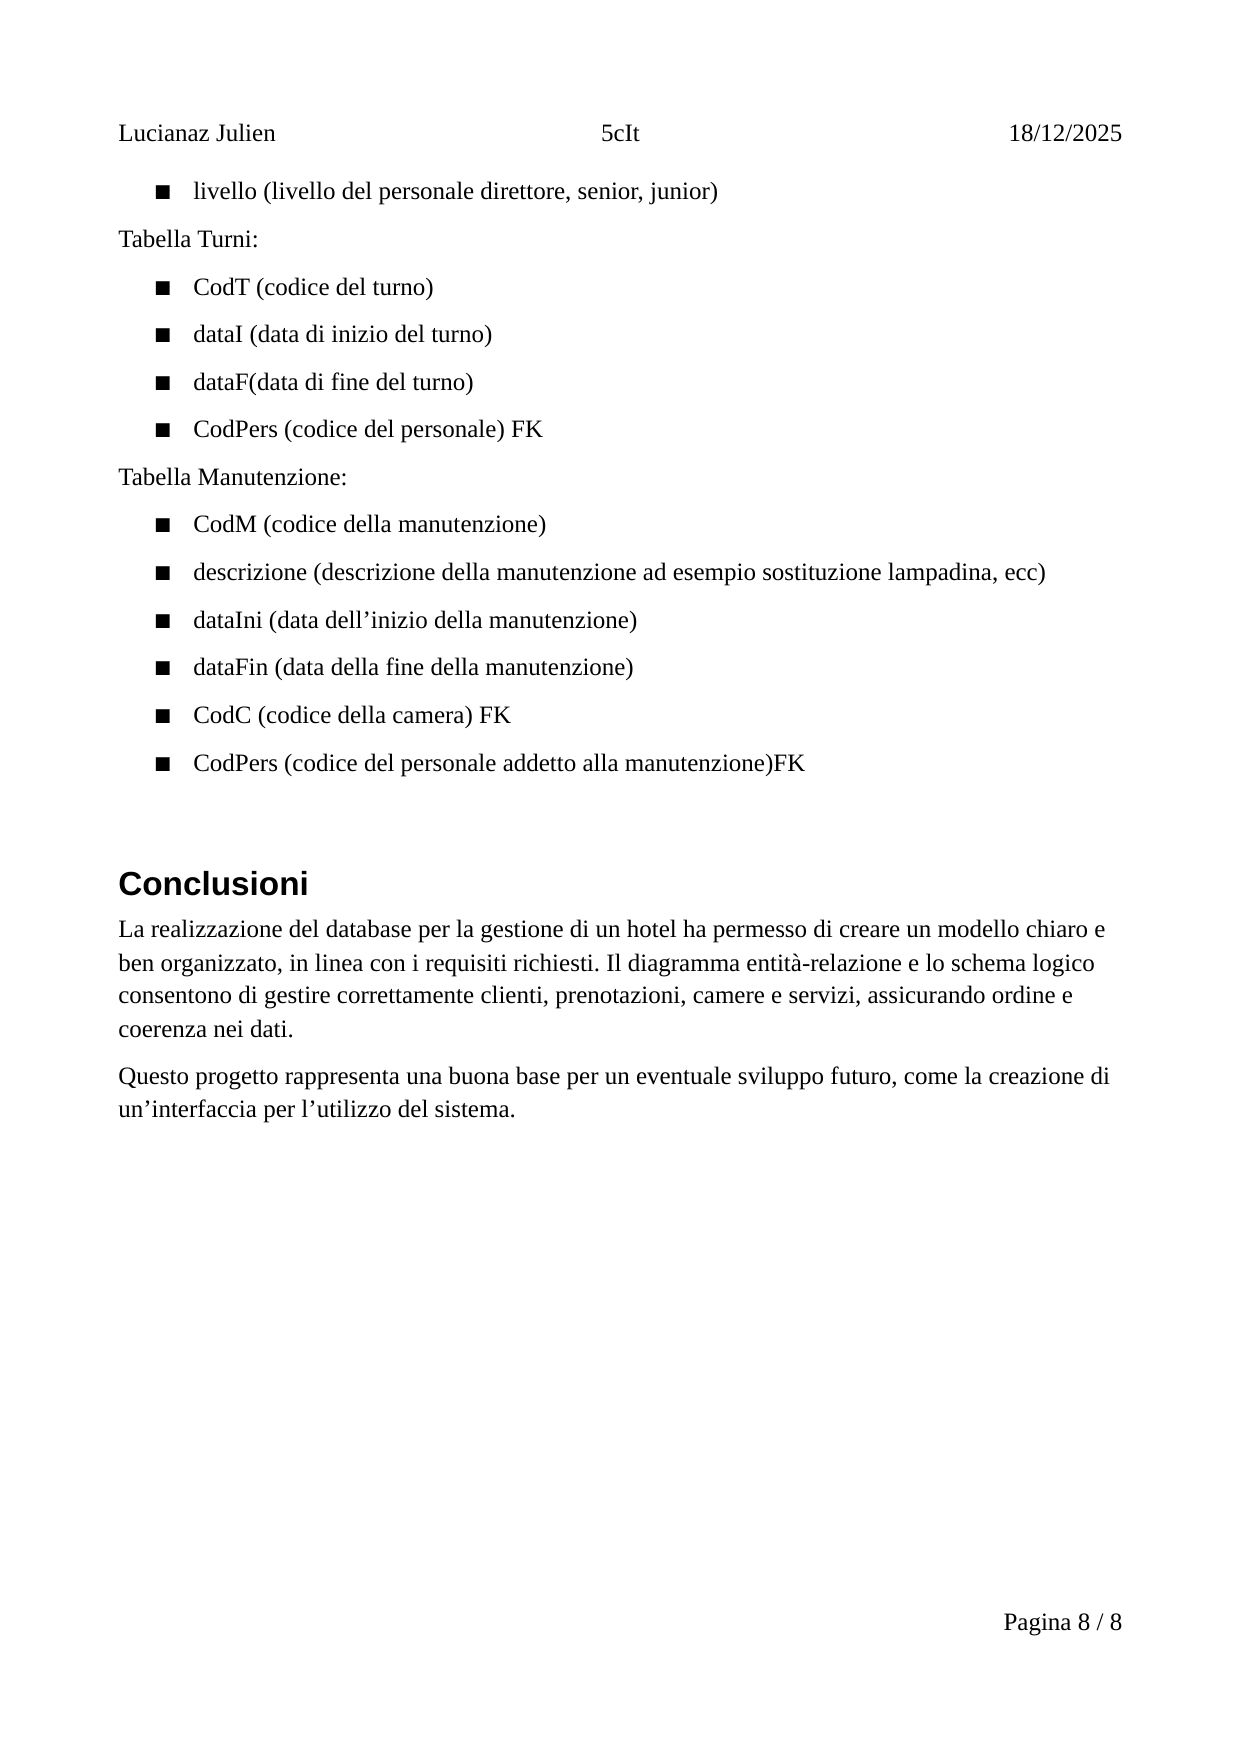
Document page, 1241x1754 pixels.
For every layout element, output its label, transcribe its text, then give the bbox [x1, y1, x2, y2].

list CodT (codice del turno) [156, 272, 1122, 300]
list descrizione (descrizione della manutenzione ad esempio sostituzione lampadina, ecc) [156, 557, 1122, 586]
list dataFin (data della fine della manutenzione) [156, 652, 1122, 681]
list CodPers (codice del personale addetto alla manutenzione)FK [156, 748, 1122, 776]
text Questo progetto rappresenta una buona base per un eventuale sviluppo futuro, come la creazione di un’interfaccia per l’utilizzo del sistema. [118, 1061, 1122, 1123]
list dataF(data di fine del turno) [156, 367, 1122, 396]
list dataI (data di inizio del turno) [156, 319, 1122, 348]
list CodC (codice della camera) FK [156, 700, 1122, 729]
list CodM (codice della manutenzione) [156, 509, 1122, 538]
list livello (livello del personale direttore, senior, junior) [156, 176, 1122, 205]
text Tabella Turni: [118, 224, 1122, 253]
text La realizzazione del database per la gestione di un hotel ha permesso di creare un modello chiaro e ben organizzato, in linea con i requisiti richiesti. Il diagramma entità-relazione e lo schema logico consentono di gestire correttamente clienti, prenotazioni, camere e servizi, assicurando ordine e coerenza nei dati. [118, 914, 1122, 1042]
text Tabella Manutenzione: [118, 462, 1122, 491]
list dataIni (data dell’inizio della manutenzione) [156, 605, 1122, 633]
list CodPers (codice del personale) FK [156, 414, 1122, 443]
subtitle Conclusioni [118, 864, 1122, 902]
